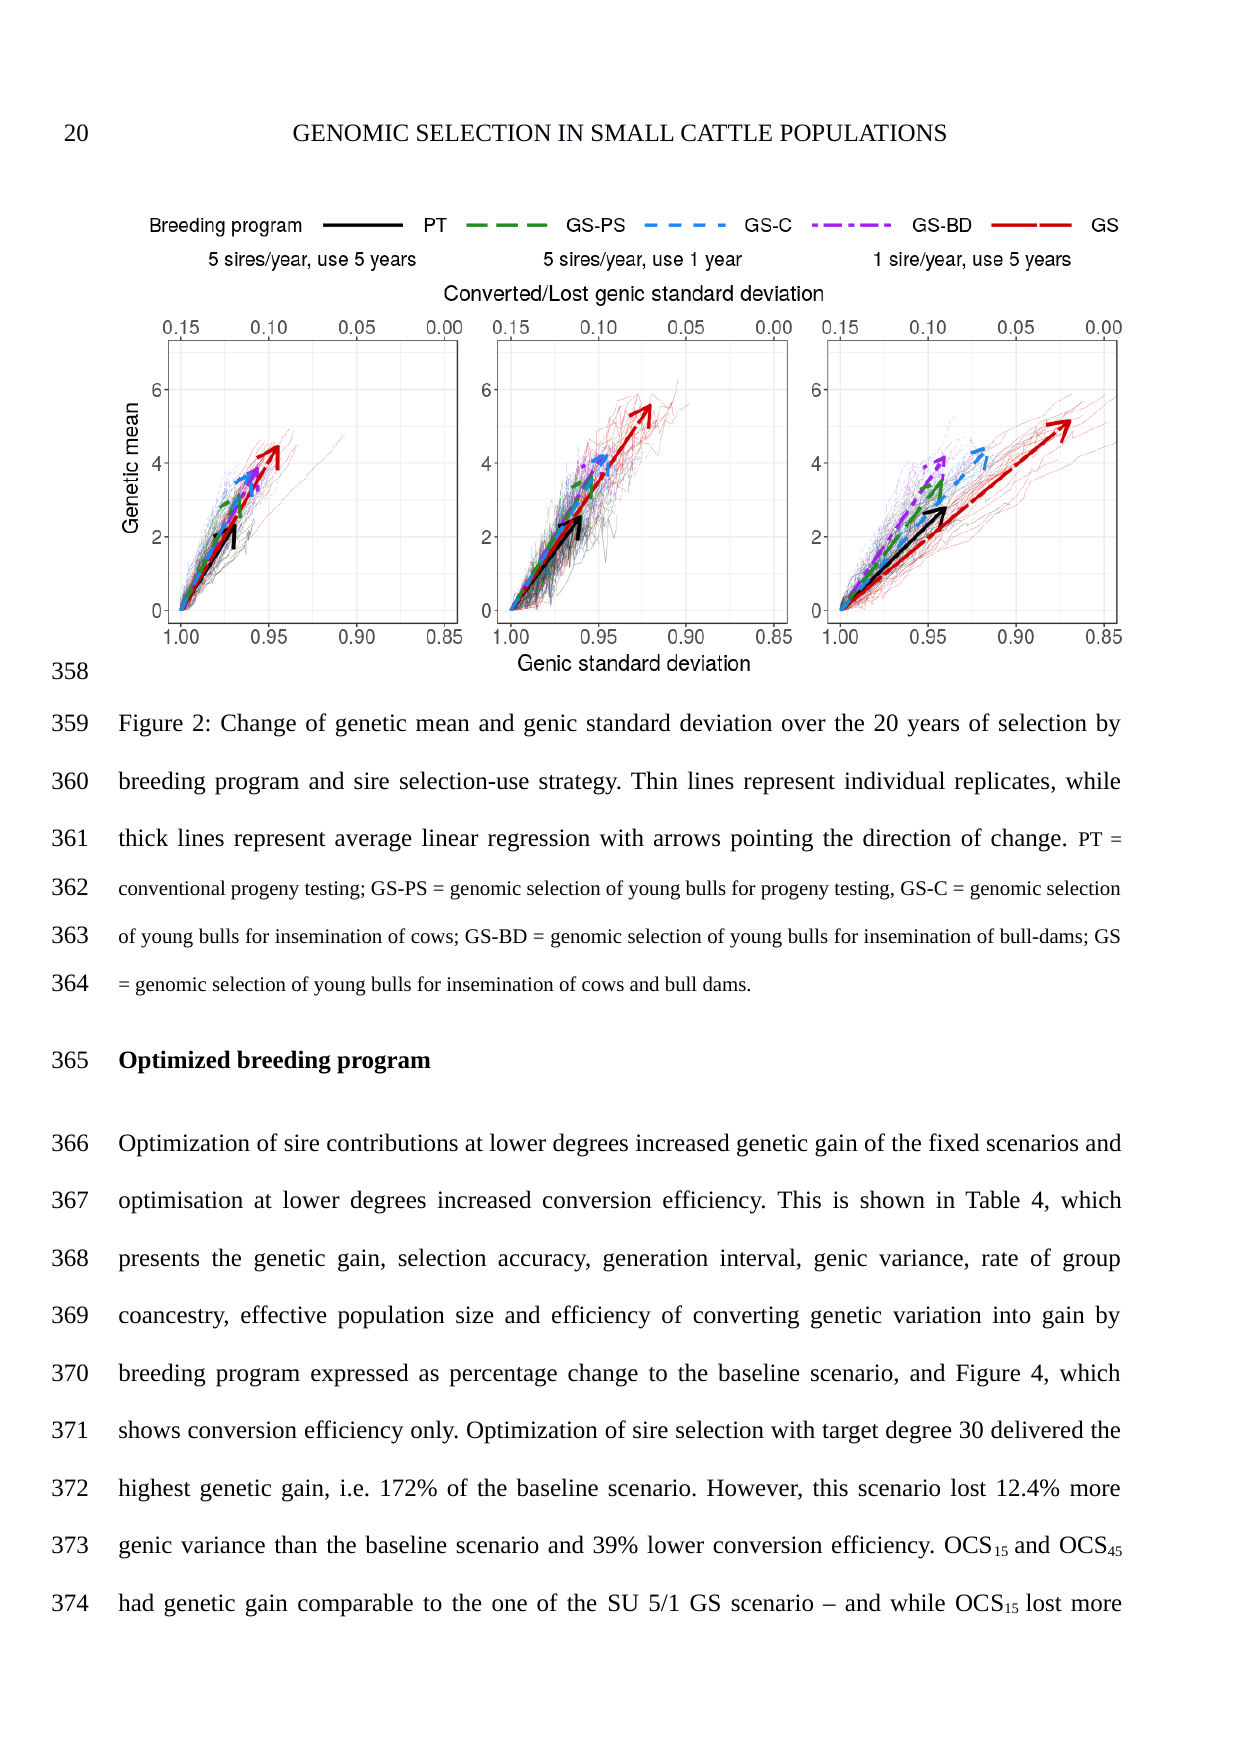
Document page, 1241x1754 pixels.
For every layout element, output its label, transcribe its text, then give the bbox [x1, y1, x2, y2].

text Figure 2: Change of genetic mean and genic standard deviation over the 20 years of selection by breeding program and sire selection-use strategy. Thin lines represent individual replicates, while thick lines represent average linear regression with arrows pointing the direction of change. PT = conventional progeny testing; GS-PS = genomic selection of young bulls for progeny testing, GS-C = genomic selection of young bulls for insemination of cows; GS-BD = genomic selection of young bulls for insemination of bull-dams; GS = genomic selection of young bulls for insemination of cows and bull dams. [118, 680, 1122, 996]
picture [118, 176, 1123, 680]
text Optimization of sire contributions at lower degrees increased genetic gain of the fixed scenarios and optimisation at lower degrees increased conversion efficiency. This is shown in Table 4, which presents the genetic gain, selection accuracy, generation interval, genic variance, rate of group coancestry, effective population size and efficiency of converting genetic variation into gain by breeding program expressed as percentage change to the baseline scenario, and Figure 4, which shows conversion efficiency only. Optimization of sire selection with target degree 30 delivered the highest genetic gain, i.e. 172% of the baseline scenario. However, this scenario lost 12.4% more genic variance than the baseline scenario and 39% lower conversion efficiency. OCS15 and OCS45 had genetic gain comparable to the one of the SU 5/1 GS scenario – and while OCS15 lost more [118, 1128, 1122, 1617]
text Optimized breeding program [118, 1045, 1122, 1074]
